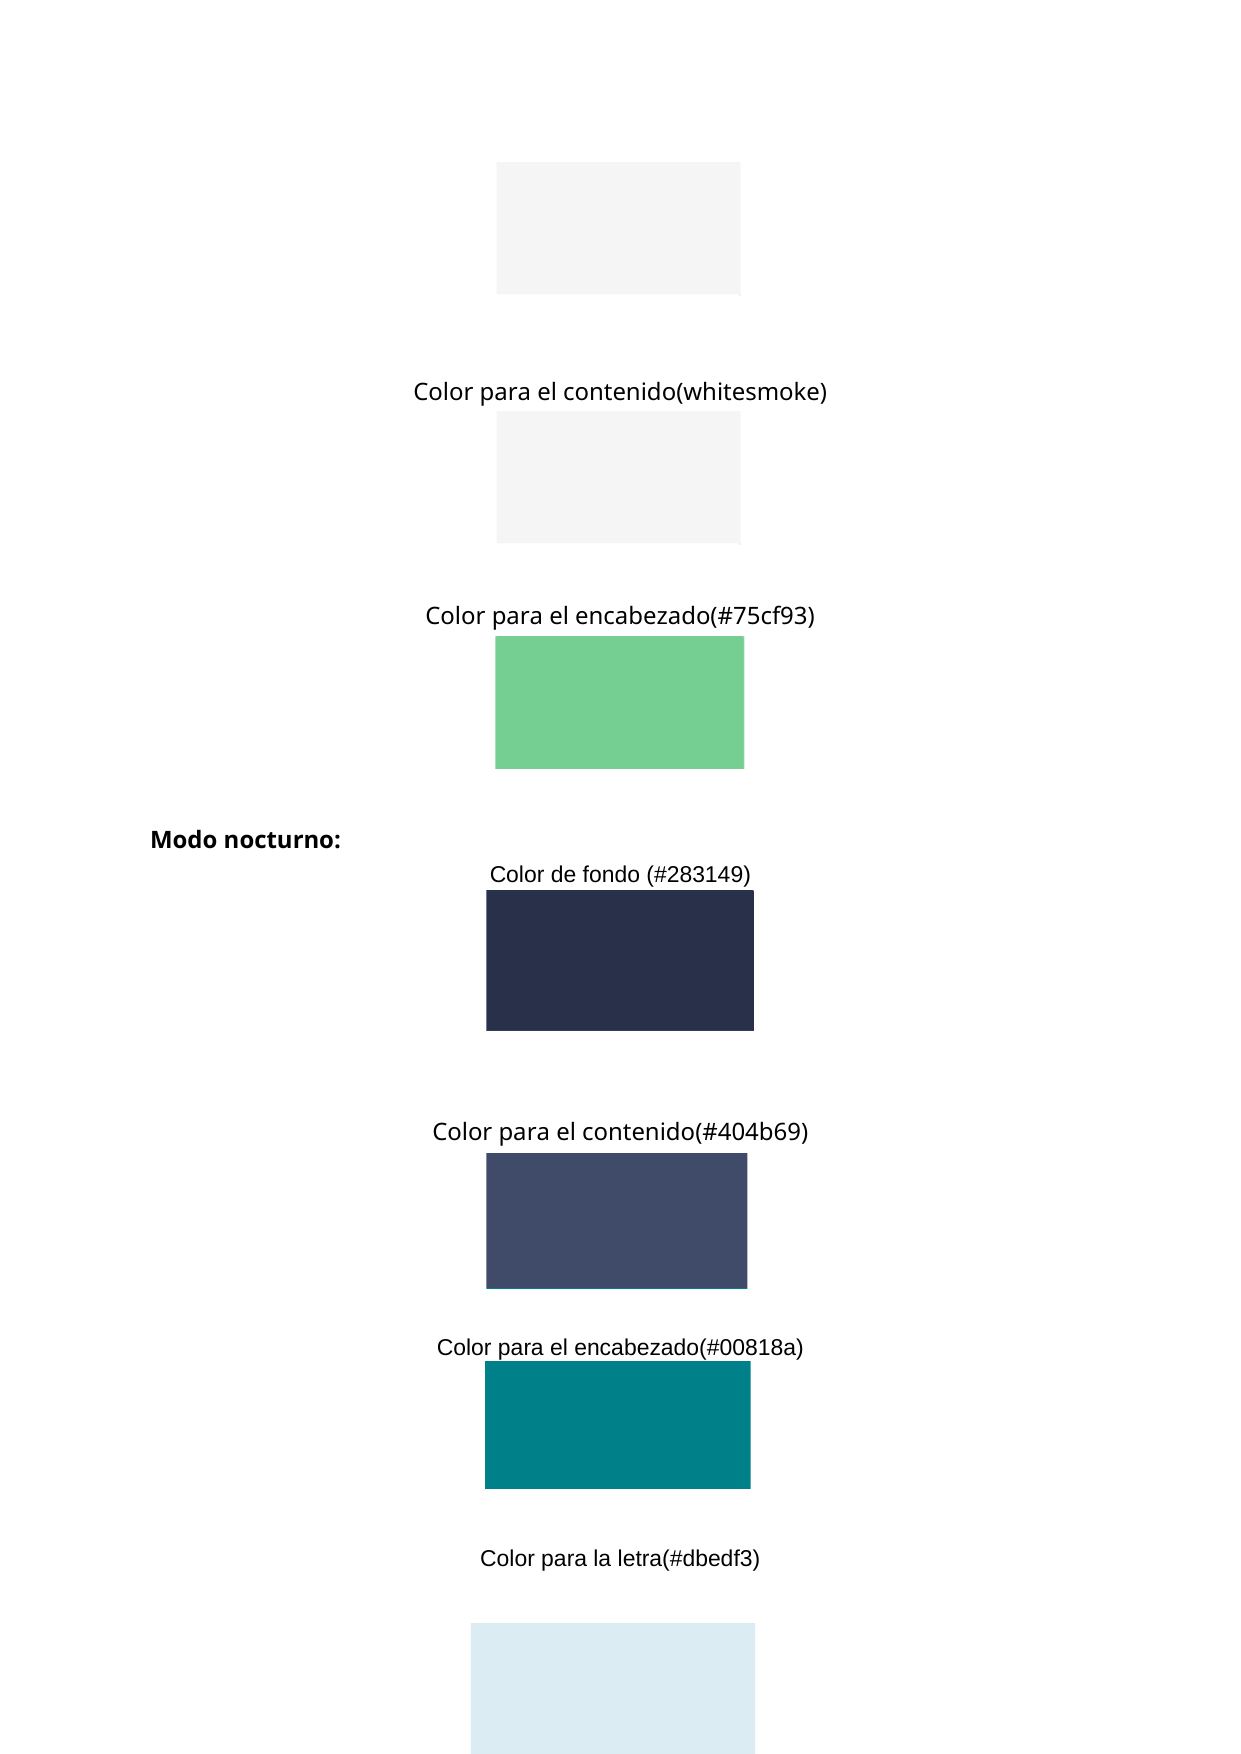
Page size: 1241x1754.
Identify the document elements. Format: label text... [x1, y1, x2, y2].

text Color para el encabezado(#75cf93) [150, 599, 1090, 631]
text Color para el encabezado(#00818a) [150, 1334, 1090, 1360]
text Color para el contenido(#404b69) [150, 1115, 1090, 1148]
text Color de fondo (#283149) [150, 861, 1090, 887]
picture [486, 1153, 741, 1289]
text Color para el contenido(whitesmoke) [150, 374, 1090, 407]
picture [485, 1361, 746, 1489]
picture [496, 411, 744, 545]
picture [470, 1623, 756, 1754]
text Color para la letra(#dbedf3) [150, 1545, 1090, 1572]
picture [494, 636, 746, 769]
picture [496, 162, 744, 296]
text Modo nocturno: [150, 823, 1090, 856]
